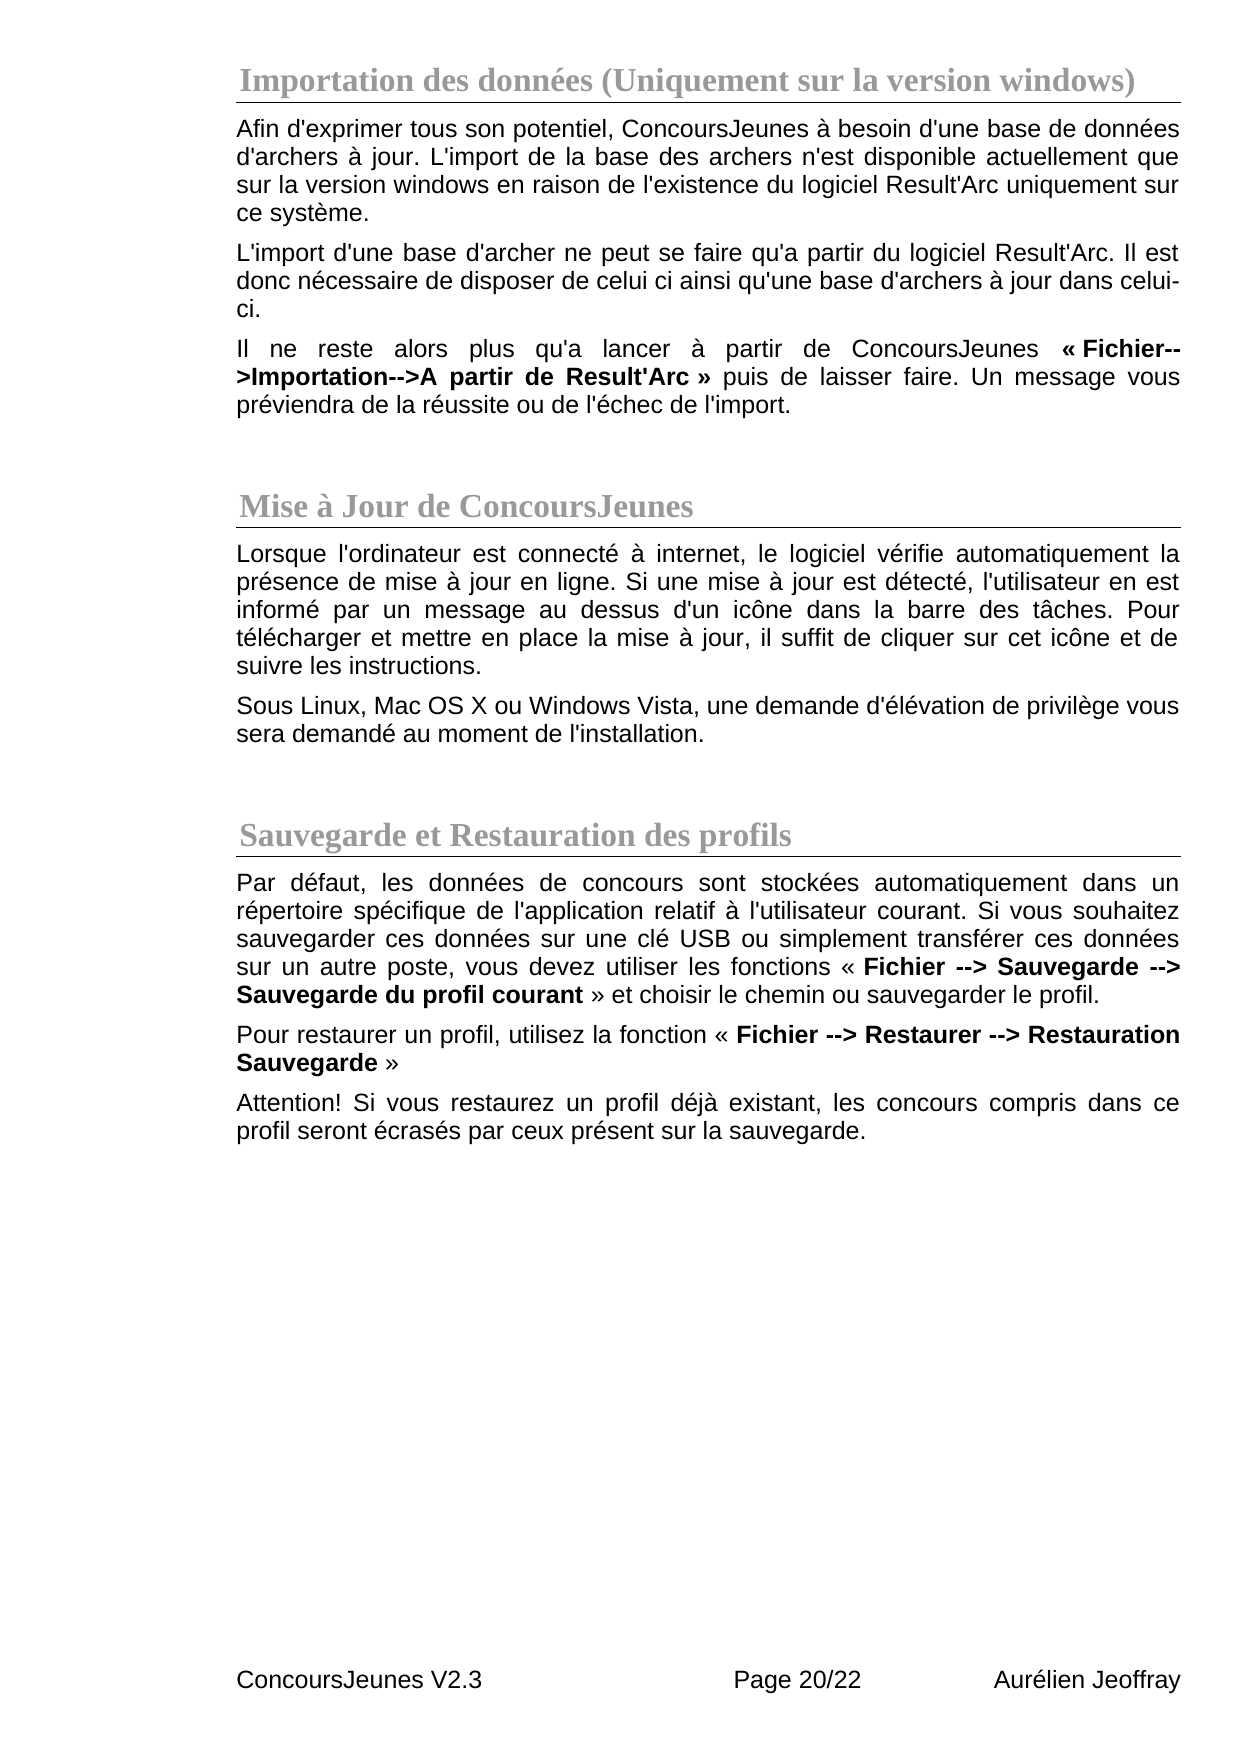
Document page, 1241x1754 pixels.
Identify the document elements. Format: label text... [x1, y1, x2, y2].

text Attention! Si vous restaurez un profil déjà existant, les concours compris dans ce profil seront écrasés par ceux présent sur la sauvegarde. [236, 1089, 1181, 1145]
text Pour restaurer un profil, utilisez la fonction « Fichier --> Restaurer --> Restauration Sauvegarde » [236, 1021, 1181, 1077]
subtitle Mise à Jour de ConcoursJeunes [236, 484, 1181, 527]
text Sous Linux, Mac OS X ou Windows Vista, une demande d'élévation de privilège vous sera demandé au moment de l'installation. [236, 692, 1181, 748]
subtitle Importation des données (Uniquement sur la version windows) [236, 59, 1181, 102]
text L'import d'une base d'archer ne peut se faire qu'a partir du logiciel Result'Arc. Il est donc nécessaire de disposer de celui ci ainsi qu'une base d'archers à jour dans celui-ci. [236, 239, 1181, 323]
subtitle Sauvegarde et Restauration des profils [236, 813, 1181, 856]
text Afin d'exprimer tous son potentiel, ConcoursJeunes à besoin d'une base de données d'archers à jour. L'import de la base des archers n'est disponible actuellement que sur la version windows en raison de l'existence du logiciel Result'Arc uniquement sur ce système. [236, 115, 1181, 226]
text Il ne reste alors plus qu'a lancer à partir de ConcoursJeunes « Fichier-->Importation-->A partir de Result'Arc » puis de laisser faire. Un message vous préviendra de la réussite ou de l'échec de l'import. [236, 335, 1181, 419]
text Par défaut, les données de concours sont stockées automatiquement dans un répertoire spécifique de l'application relatif à l'utilisateur courant. Si vous souhaitez sauvegarder ces données sur une clé USB ou simplement transférer ces données sur un autre poste, vous devez utiliser les fonctions « Fichier --> Sauvegarde --> Sauvegarde du profil courant » et choisir le chemin ou sauvegarder le profil. [236, 869, 1181, 1008]
text Lorsque l'ordinateur est connecté à internet, le logiciel vérifie automatiquement la présence de mise à jour en ligne. Si une mise à jour est détecté, l'utilisateur en est informé par un message au dessus d'un icône dans la barre des tâches. Pour télécharger et mettre en place la mise à jour, il suffit de cliquer sur cet icône et de suivre les instructions. [236, 540, 1181, 679]
